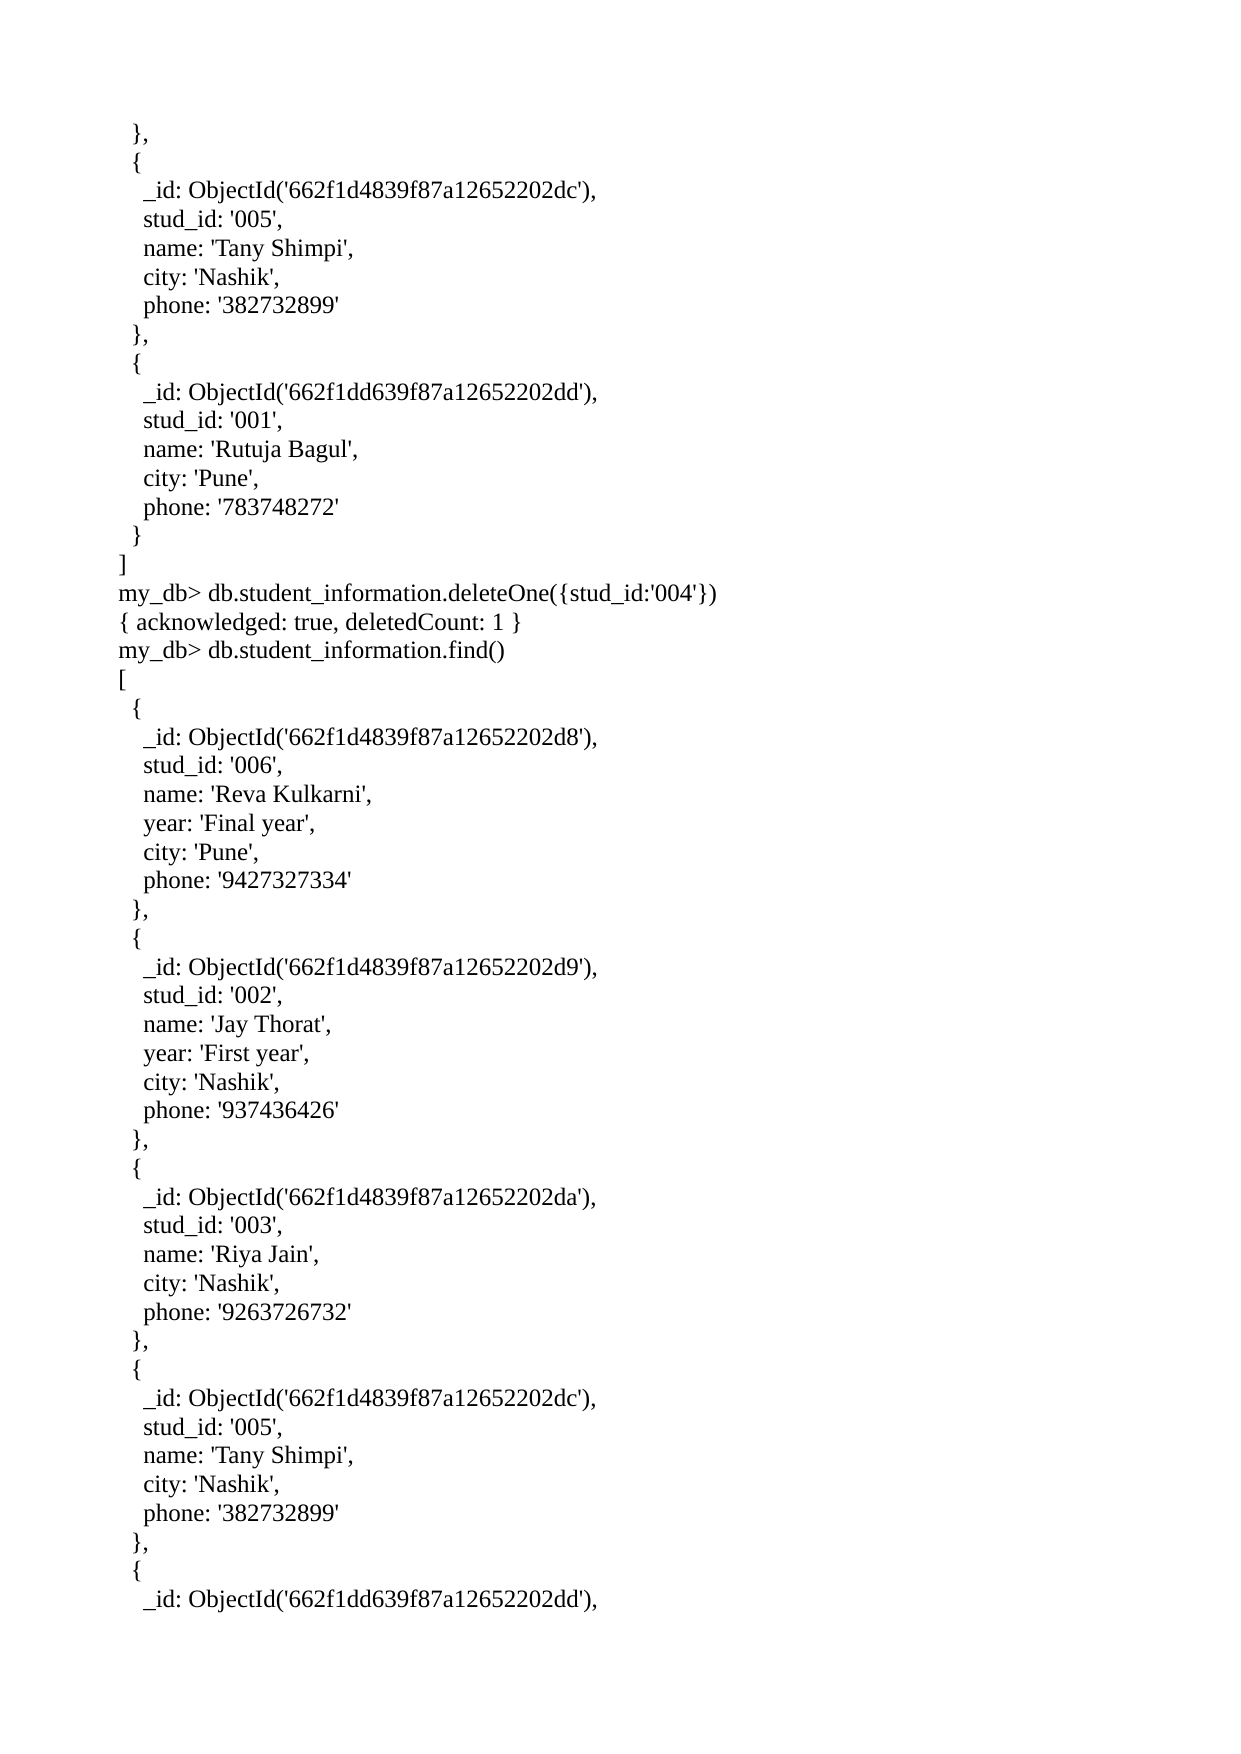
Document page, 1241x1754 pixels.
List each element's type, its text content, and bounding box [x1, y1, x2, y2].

text phone: '937436426' [118, 1096, 1122, 1124]
text { [118, 693, 1122, 722]
text city: 'Nashik', [118, 1469, 1122, 1498]
text stud_id: '003', [118, 1211, 1122, 1239]
text _id: ObjectId('662f1d4839f87a12652202d8'), [118, 722, 1122, 751]
text name: 'Tany Shimpi', [118, 233, 1122, 262]
text year: 'First year', [118, 1038, 1122, 1067]
text _id: ObjectId('662f1dd639f87a12652202dd'), [118, 377, 1122, 406]
text [ [118, 664, 1122, 693]
text } [118, 521, 1122, 549]
text phone: '382732899' [118, 291, 1122, 319]
text }, [118, 118, 1122, 147]
text phone: '382732899' [118, 1498, 1122, 1527]
text stud_id: '006', [118, 751, 1122, 779]
text phone: '9427327334' [118, 866, 1122, 894]
text my_db> db.student_information.find() [118, 636, 1122, 664]
text year: 'Final year', [118, 808, 1122, 837]
text }, [118, 319, 1122, 348]
text }, [118, 1124, 1122, 1153]
text city: 'Nashik', [118, 1067, 1122, 1096]
text _id: ObjectId('662f1d4839f87a12652202dc'), [118, 176, 1122, 204]
text stud_id: '005', [118, 204, 1122, 233]
text }, [118, 1326, 1122, 1354]
text name: 'Rutuja Bagul', [118, 434, 1122, 463]
text city: 'Nashik', [118, 1268, 1122, 1297]
text stud_id: '002', [118, 981, 1122, 1009]
text { [118, 923, 1122, 952]
text name: 'Riya Jain', [118, 1239, 1122, 1268]
text { acknowledged: true, deletedCount: 1 } [118, 607, 1122, 636]
text stud_id: '001', [118, 406, 1122, 434]
text city: 'Pune', [118, 463, 1122, 492]
text { [118, 1354, 1122, 1383]
text city: 'Pune', [118, 837, 1122, 866]
text }, [118, 1527, 1122, 1556]
text ] [118, 549, 1122, 578]
text _id: ObjectId('662f1d4839f87a12652202dc'), [118, 1383, 1122, 1412]
text _id: ObjectId('662f1dd639f87a12652202dd'), [118, 1584, 1122, 1613]
text name: 'Jay Thorat', [118, 1009, 1122, 1038]
text phone: '783748272' [118, 492, 1122, 521]
text _id: ObjectId('662f1d4839f87a12652202d9'), [118, 952, 1122, 981]
text }, [118, 894, 1122, 923]
text city: 'Nashik', [118, 262, 1122, 291]
text my_db> db.student_information.deleteOne({stud_id:'004'}) [118, 578, 1122, 607]
text _id: ObjectId('662f1d4839f87a12652202da'), [118, 1182, 1122, 1211]
text name: 'Reva Kulkarni', [118, 779, 1122, 808]
text name: 'Tany Shimpi', [118, 1441, 1122, 1469]
text { [118, 1556, 1122, 1584]
text { [118, 147, 1122, 176]
text { [118, 1153, 1122, 1182]
text stud_id: '005', [118, 1412, 1122, 1441]
text phone: '9263726732' [118, 1297, 1122, 1326]
text { [118, 348, 1122, 377]
